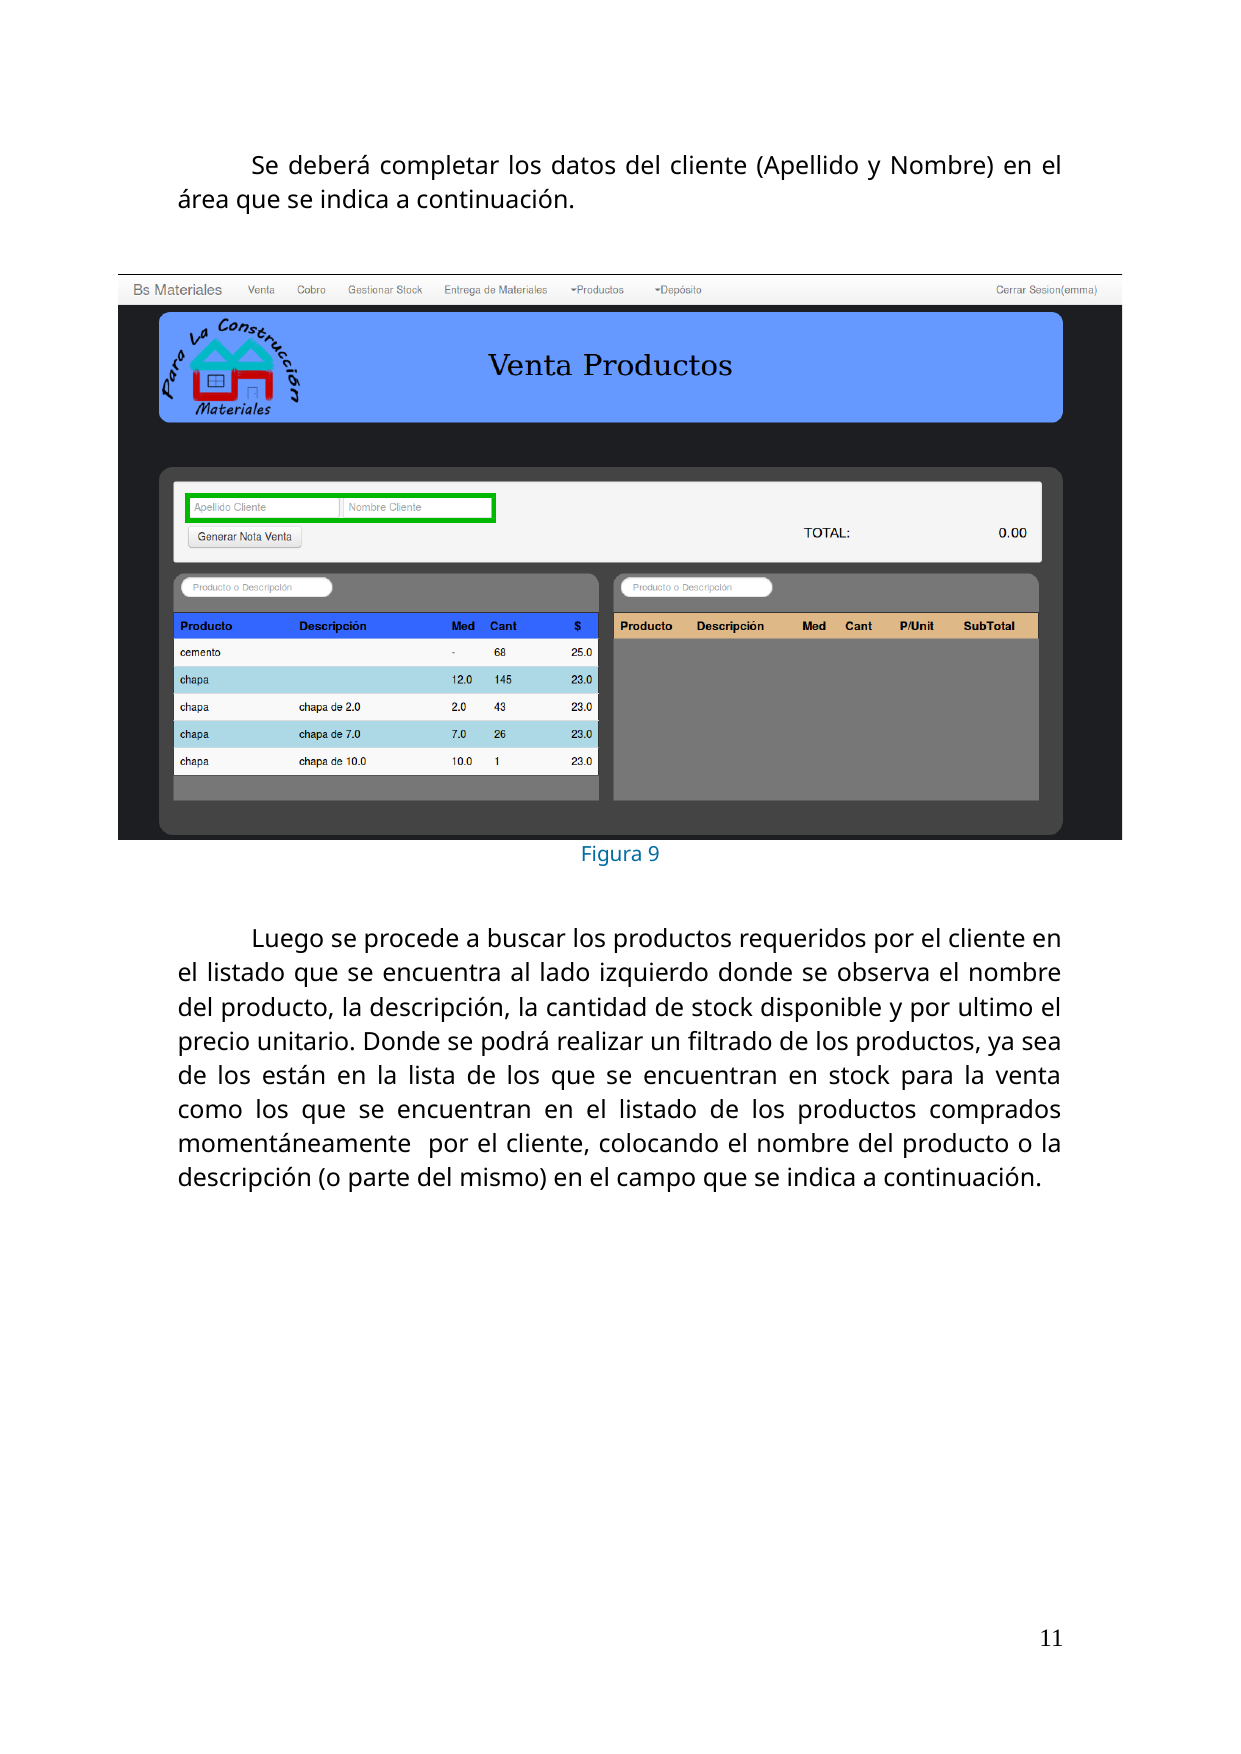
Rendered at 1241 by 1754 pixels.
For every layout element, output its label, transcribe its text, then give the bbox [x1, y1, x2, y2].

text Figura 9 [177, 840, 1063, 868]
text Luego se procede a buscar los productos requeridos por el cliente en el listado que se encuentra al lado izquierdo donde se observa el nombre del producto, la descripción, la cantidad de stock disponible y por ultimo el precio unitario. Donde se podrá realizar un filtrado de los productos, ya sea de los están en la lista de los que se encuentran en stock para la venta como los que se encuentran en el listado de los productos comprados momentáneamente por el cliente, colocando el nombre del producto o la descripción (o parte del mismo) en el campo que se indica a continuación. [177, 921, 1063, 1193]
picture [118, 274, 1123, 840]
text Se deberá completar los datos del cliente (Apellido y Nombre) en el área que se indica a continuación. [177, 148, 1063, 216]
